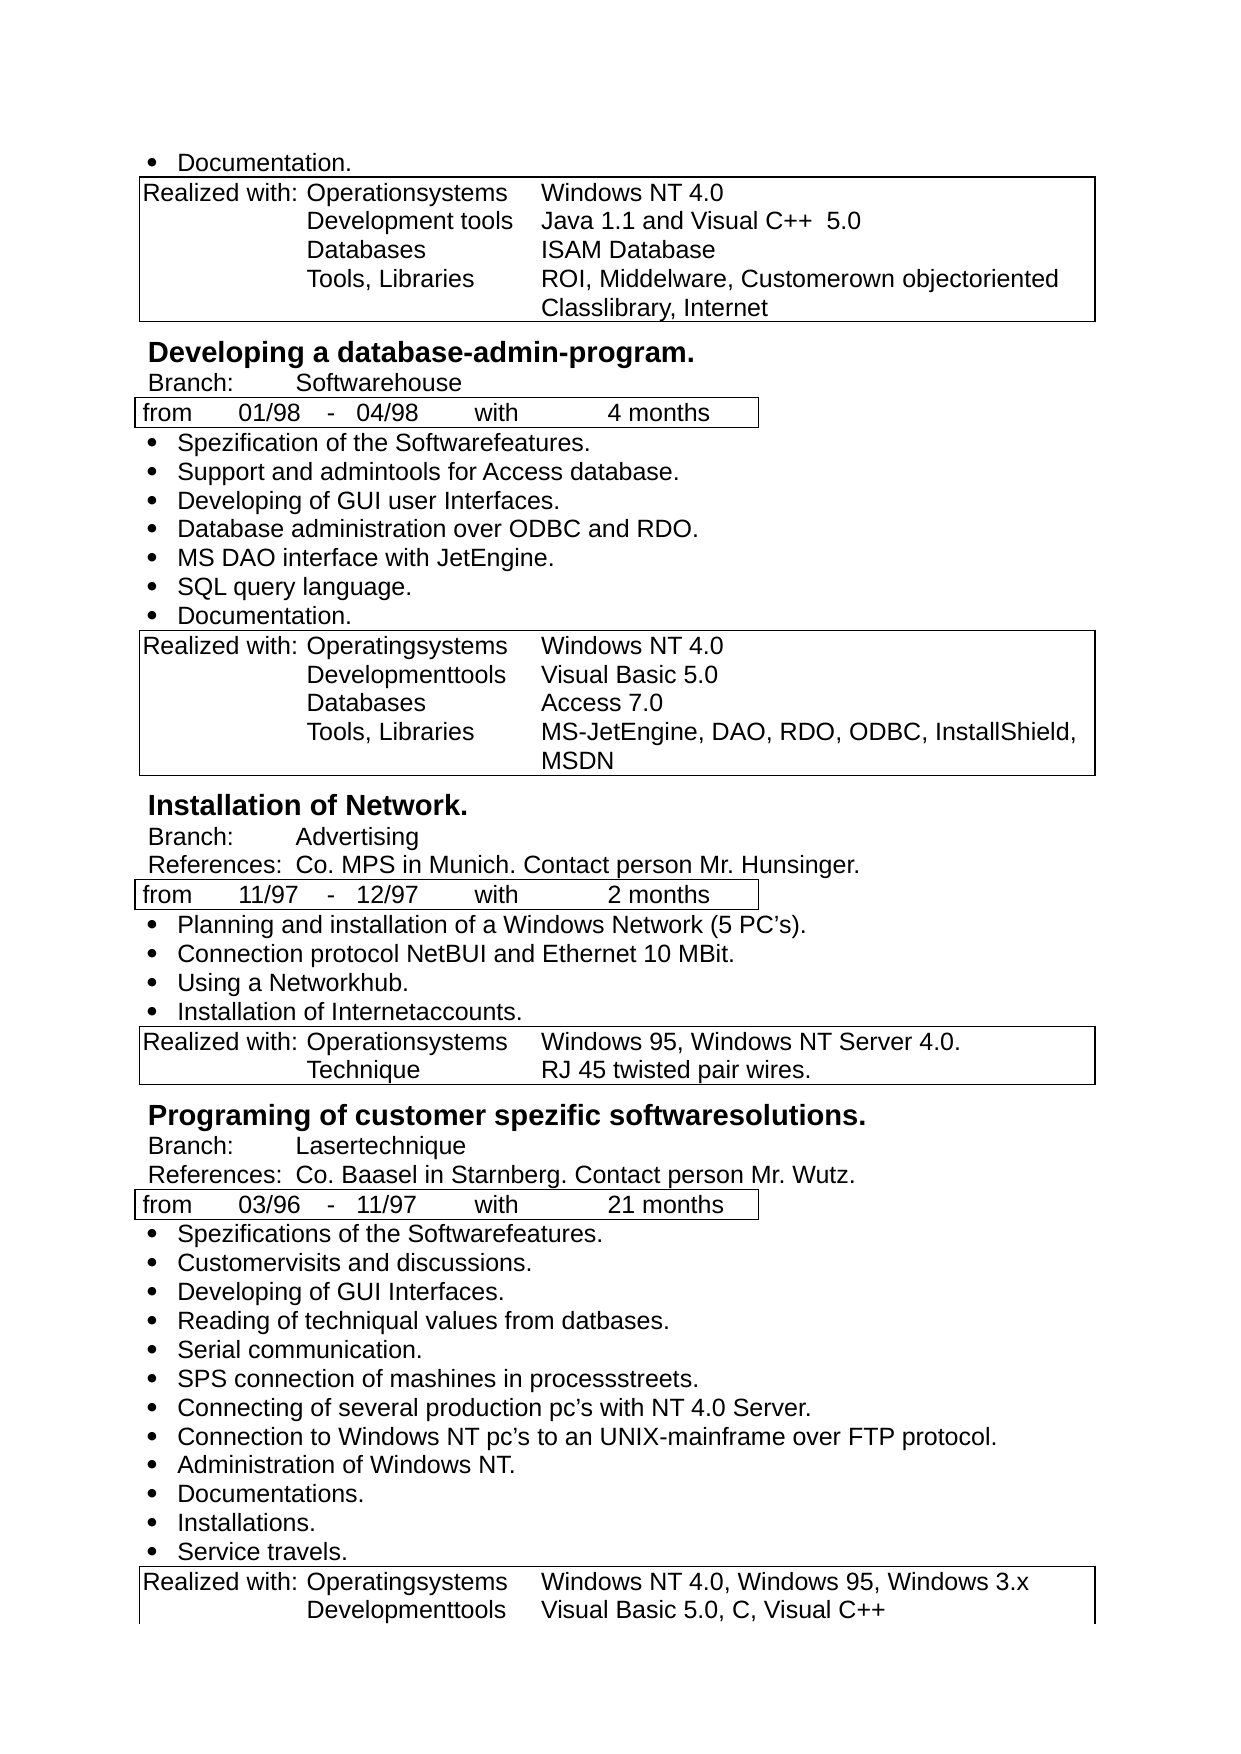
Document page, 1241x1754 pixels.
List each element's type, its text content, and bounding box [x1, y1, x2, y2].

table_header with [467, 880, 600, 909]
list SPS connection of mashines in processstreets. [148, 1364, 1104, 1393]
table_cell Developmenttools [303, 1596, 538, 1624]
table_header 4 months [600, 398, 758, 427]
table_cell [140, 1596, 303, 1624]
table_header 11/97 [231, 880, 319, 909]
list Using a Networkhub. [148, 968, 1104, 997]
text Branch: Lasertechnique [148, 1131, 1104, 1160]
list Installation of Internetaccounts. [148, 997, 1104, 1026]
table_header Windows 95, Windows NT Server 4.0. [538, 1027, 1094, 1055]
table_header Operatingsystems [303, 631, 538, 660]
list Installations. [148, 1508, 1104, 1537]
text Branch: Advertising [148, 822, 1104, 851]
list Connection protocol NetBUI and Ethernet 10 MBit. [148, 939, 1104, 968]
table_cell RJ 45 twisted pair wires. [538, 1055, 1094, 1084]
table_cell Java 1.1 and Visual C++ 5.0 [538, 206, 1094, 235]
table_header Operationsystems [303, 178, 538, 206]
table_header 04/98 [349, 398, 467, 427]
list Service travels. [148, 1537, 1104, 1566]
table_cell [140, 206, 303, 235]
list Planning and installation of a Windows Network (5 PC’s). [148, 910, 1104, 939]
text Branch: Softwarehouse [148, 368, 1104, 397]
table_header with [467, 398, 600, 427]
list Database administration over ODBC and RDO. [148, 514, 1104, 543]
table_cell Visual Basic 5.0 [538, 660, 1094, 688]
list MS DAO interface with JetEngine. [148, 543, 1104, 572]
table_header 2 months [600, 880, 758, 909]
table_cell [140, 235, 303, 264]
table_header Windows NT 4.0 [538, 178, 1094, 206]
table_header - [319, 398, 349, 427]
table_header Realized with: [140, 631, 303, 660]
list Customervisits and discussions. [148, 1248, 1104, 1277]
table_header 12/97 [349, 880, 467, 909]
table_header Realized with: [140, 1567, 303, 1596]
table_cell [140, 660, 303, 688]
table_cell Visual Basic 5.0, C, Visual C++ [538, 1596, 1094, 1624]
table_header Windows NT 4.0 [538, 631, 1094, 660]
table_header - [319, 1190, 349, 1218]
table_cell Tools, Libraries [303, 717, 538, 775]
list Developing of GUI Interfaces. [148, 1277, 1104, 1306]
table_cell ISAM Database [538, 235, 1094, 264]
subtitle Installation of Network. [148, 788, 1104, 822]
table_cell [140, 1055, 303, 1084]
table_header from [136, 398, 231, 427]
table_cell [140, 717, 303, 775]
table_cell Technique [303, 1055, 538, 1084]
list Developing of GUI user Interfaces. [148, 486, 1104, 514]
table_cell Databases [303, 235, 538, 264]
list Documentation. [148, 601, 1104, 630]
table_header from [136, 880, 231, 909]
table_cell [140, 689, 303, 717]
table_header 03/96 [231, 1190, 319, 1218]
table_cell MS-JetEngine, DAO, RDO, ODBC, InstallShield, MSDN [538, 717, 1094, 775]
list Connection to Windows NT pc’s to an UNIX-mainframe over FTP protocol. [148, 1421, 1104, 1450]
list Serial communication. [148, 1335, 1104, 1364]
list Administration of Windows NT. [148, 1450, 1104, 1479]
table_header Operationsystems [303, 1027, 538, 1055]
list Support and admintools for Access database. [148, 457, 1104, 486]
table_header Realized with: [140, 1027, 303, 1055]
table_header Operatingsystems [303, 1567, 538, 1596]
table_header from [136, 1190, 231, 1218]
table_cell Developmenttools [303, 660, 538, 688]
list Spezification of the Softwarefeatures. [148, 428, 1104, 457]
table_header Windows NT 4.0, Windows 95, Windows 3.x [538, 1567, 1094, 1596]
list SQL query language. [148, 572, 1104, 601]
list Documentations. [148, 1479, 1104, 1508]
table_cell Tools, Libraries [303, 264, 538, 321]
table_header with [467, 1190, 600, 1218]
table_header 21 months [600, 1190, 758, 1218]
text References: Co. Baasel in Starnberg. Contact person Mr. Wutz. [148, 1160, 1104, 1189]
subtitle Programing of customer spezific softwaresolutions. [148, 1098, 1104, 1131]
table_header 01/98 [231, 398, 319, 427]
table_cell [140, 264, 303, 321]
list Reading of techniqual values from datbases. [148, 1306, 1104, 1335]
list Connecting of several production pc’s with NT 4.0 Server. [148, 1393, 1104, 1421]
table_header - [319, 880, 349, 909]
table_header Realized with: [140, 178, 303, 206]
table_cell Access 7.0 [538, 689, 1094, 717]
list Spezifications of the Softwarefeatures. [148, 1219, 1104, 1248]
text References: Co. MPS in Munich. Contact person Mr. Hunsinger. [148, 851, 1104, 879]
table_cell Development tools [303, 206, 538, 235]
table_cell ROI, Middelware, Customerown objectoriented Classlibrary, Internet [538, 264, 1094, 321]
table_header 11/97 [349, 1190, 467, 1218]
subtitle Developing a database-admin-program. [148, 335, 1104, 368]
list Documentation. [148, 148, 1104, 176]
table_cell Databases [303, 689, 538, 717]
